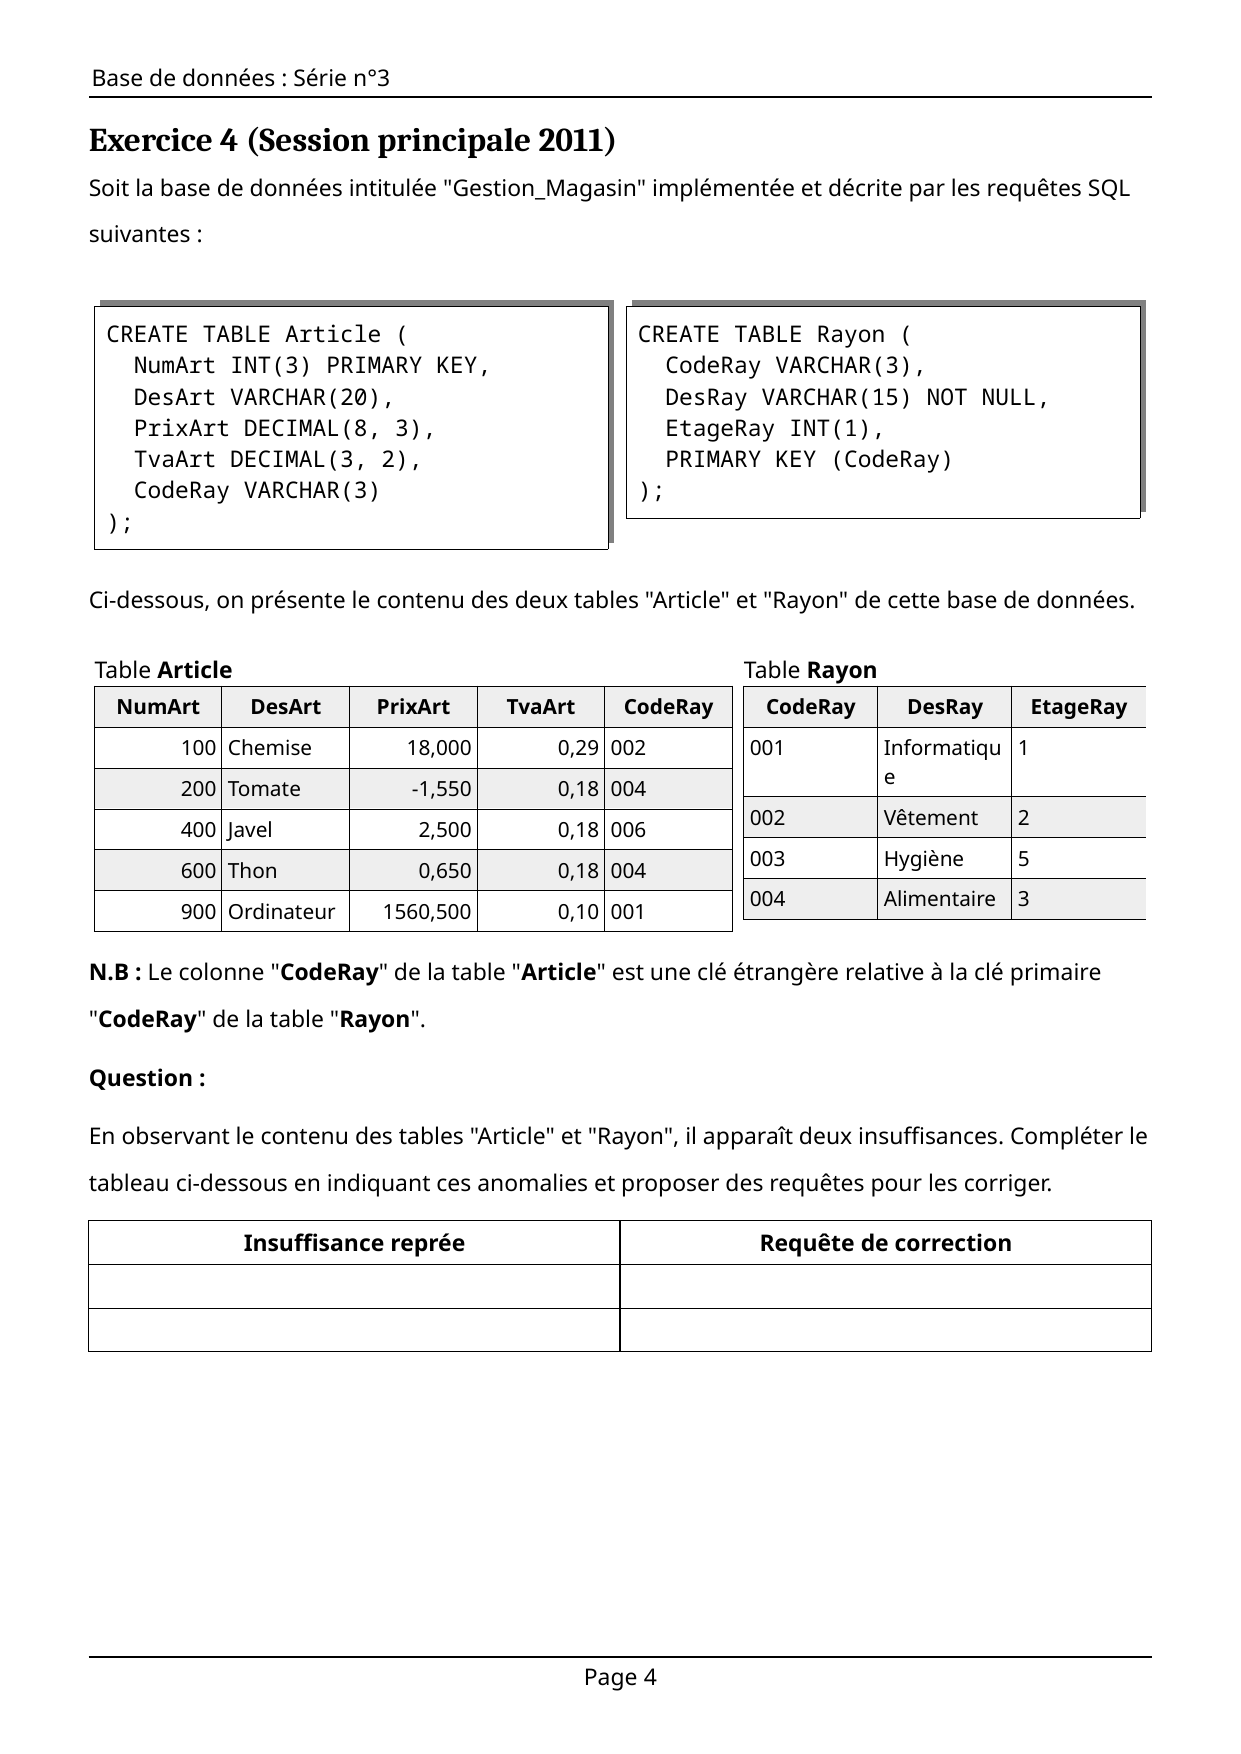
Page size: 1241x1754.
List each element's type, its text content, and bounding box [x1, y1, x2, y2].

table_cell 0,650 [350, 850, 477, 890]
table_cell 001 [744, 728, 877, 796]
table_header CREATE TABLE Rayon ( CodeRay VARCHAR(3), DesRay VARCHAR(15) NOT NULL, EtageRay INT(1), PRIMARY KEY (CodeRay) ); [620, 283, 1152, 566]
table_cell 3 [1012, 879, 1146, 919]
table_cell 004 [744, 879, 877, 919]
table_header Insuffisance reprée [89, 1221, 619, 1264]
table_cell 18,000 [350, 728, 477, 767]
text Question : [88, 1061, 1152, 1093]
table_cell 2,500 [350, 810, 477, 849]
text Soit la base de données intitulée "Gestion_Magasin" implémentée et décrite par les requêtes SQL suivantes : [88, 171, 1152, 249]
table_cell 004 [605, 850, 732, 890]
table_cell 0,29 [478, 728, 604, 767]
table_header Requête de correction [621, 1221, 1151, 1264]
table_cell Chemise [222, 728, 349, 767]
table_cell 900 [95, 891, 221, 931]
table_header EtageRay [1012, 687, 1146, 727]
table_cell 200 [95, 769, 221, 808]
table_header CodeRay [744, 687, 877, 727]
table_header Table Article [89, 649, 738, 938]
table_cell 0,18 [478, 769, 604, 808]
table_header DesRay [878, 687, 1011, 727]
table_cell 5 [1012, 838, 1146, 878]
table_cell Tomate [222, 769, 349, 808]
table_header PrixArt [350, 687, 477, 727]
table_cell Alimentaire [878, 879, 1011, 919]
table_cell [621, 1309, 1151, 1351]
table_cell [89, 1309, 619, 1351]
table_cell 001 [605, 891, 732, 931]
text En observant le contenu des tables "Article" et "Rayon", il apparaît deux insuffisances. Compléter le tableau ci-dessous en indiquant ces anomalies et proposer des requêtes pour les corriger. [88, 1120, 1152, 1198]
text Ci-dessous, on présente le contenu des deux tables "Article" et "Rayon" de cette base de données. [88, 584, 1152, 615]
table_cell 400 [95, 810, 221, 849]
table_header DesArt [222, 687, 349, 727]
table_cell 0,18 [478, 850, 604, 890]
table_cell [89, 1265, 619, 1307]
table_cell 0,10 [478, 891, 604, 931]
table_cell Hygiène [878, 838, 1011, 878]
table_cell 0,18 [478, 810, 604, 849]
text N.B : Le colonne "CodeRay" de la table "Article" est une clé étrangère relative à la clé primaire "CodeRay" de la table "Rayon". [88, 956, 1152, 1034]
table_cell Javel [222, 810, 349, 849]
table_cell Ordinateur [222, 891, 349, 931]
table_cell 100 [95, 728, 221, 767]
table_cell 600 [95, 850, 221, 890]
table_cell Thon [222, 850, 349, 890]
table_cell 002 [744, 797, 877, 837]
table_header TvaArt [478, 687, 604, 727]
table_cell 1 [1012, 728, 1146, 796]
table_cell 2 [1012, 797, 1146, 837]
table_cell 1560,500 [350, 891, 477, 931]
table_header CREATE TABLE Article ( NumArt INT(3) PRIMARY KEY, DesArt VARCHAR(20), PrixArt DECIMAL(8, 3), TvaArt DECIMAL(3, 2), CodeRay VARCHAR(3) ); [89, 283, 620, 566]
table_cell 002 [605, 728, 732, 767]
subtitle Exercice 4 (Session principale 2011) [88, 121, 1152, 159]
table_cell Informatique [878, 728, 1011, 796]
table_header NumArt [95, 687, 221, 727]
table_header Table Rayon [738, 649, 1152, 938]
table_cell 006 [605, 810, 732, 849]
table_header CodeRay [605, 687, 732, 727]
table_cell Vêtement [878, 797, 1011, 837]
table_cell 004 [605, 769, 732, 808]
table_cell [621, 1265, 1151, 1307]
table_cell 003 [744, 838, 877, 878]
table_cell -1,550 [350, 769, 477, 808]
